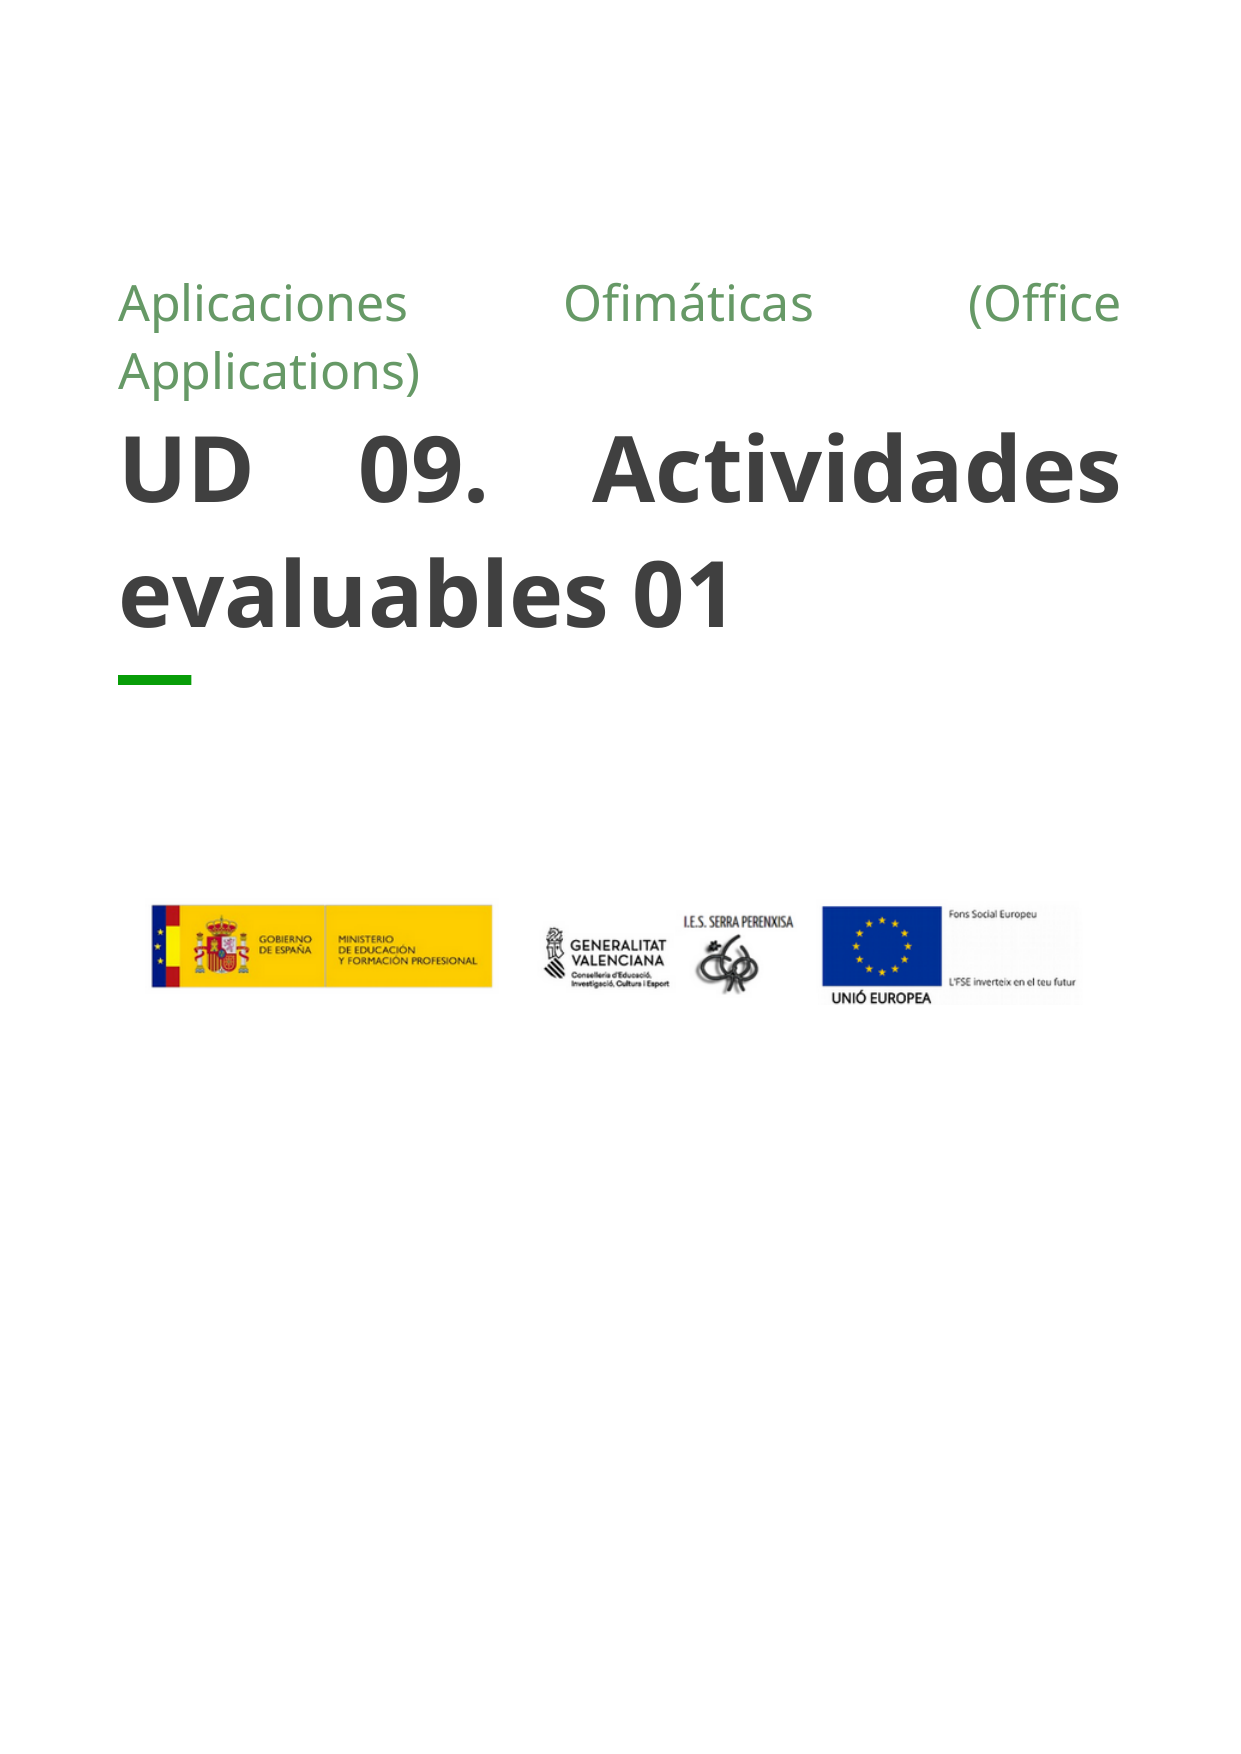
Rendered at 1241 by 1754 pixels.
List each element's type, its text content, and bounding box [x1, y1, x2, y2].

title Aplicaciones Ofimáticas (Office Applications) UD 09. Actividades evaluables 01 [118, 268, 1122, 654]
picture [118, 675, 192, 685]
picture [118, 885, 1123, 1005]
